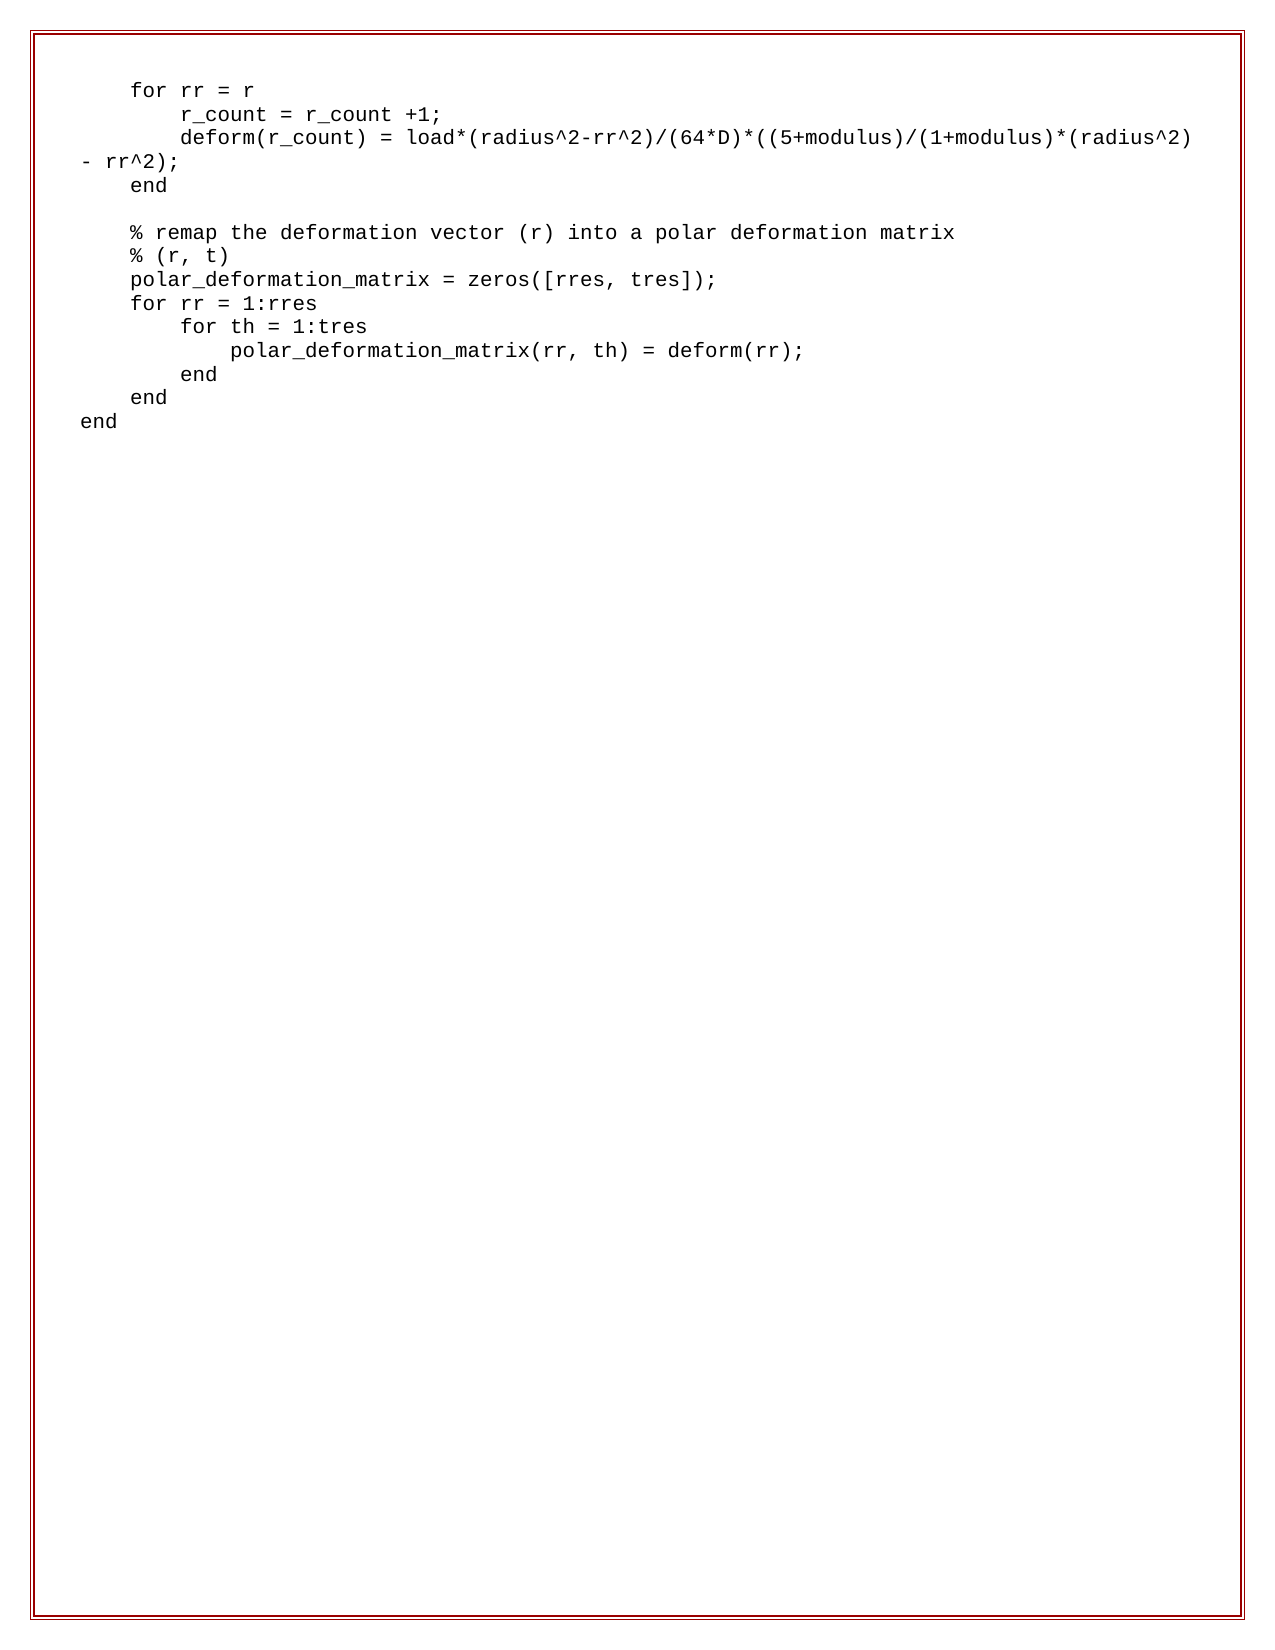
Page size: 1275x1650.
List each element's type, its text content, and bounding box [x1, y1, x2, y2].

text end [80, 387, 1195, 411]
text end [80, 174, 1195, 198]
text for th = 1:tres [80, 316, 1195, 340]
text polar_deformation_matrix(rr, th) = deform(rr); [80, 340, 1195, 364]
text deform(r_count) = load*(radius^2-rr^2)/(64*D)*((5+modulus)/(1+modulus)*(radius^2) - rr^2); [80, 127, 1195, 174]
text r_count = r_count +1; [80, 104, 1195, 127]
text % remap the deformation vector (r) into a polar deformation matrix [80, 222, 1195, 246]
text for rr = r [80, 80, 1195, 104]
text for rr = 1:rres [80, 293, 1195, 316]
text % (r, t) [80, 246, 1195, 269]
text end [80, 411, 1195, 435]
text end [80, 364, 1195, 387]
text polar_deformation_matrix = zeros([rres, tres]); [80, 269, 1195, 293]
